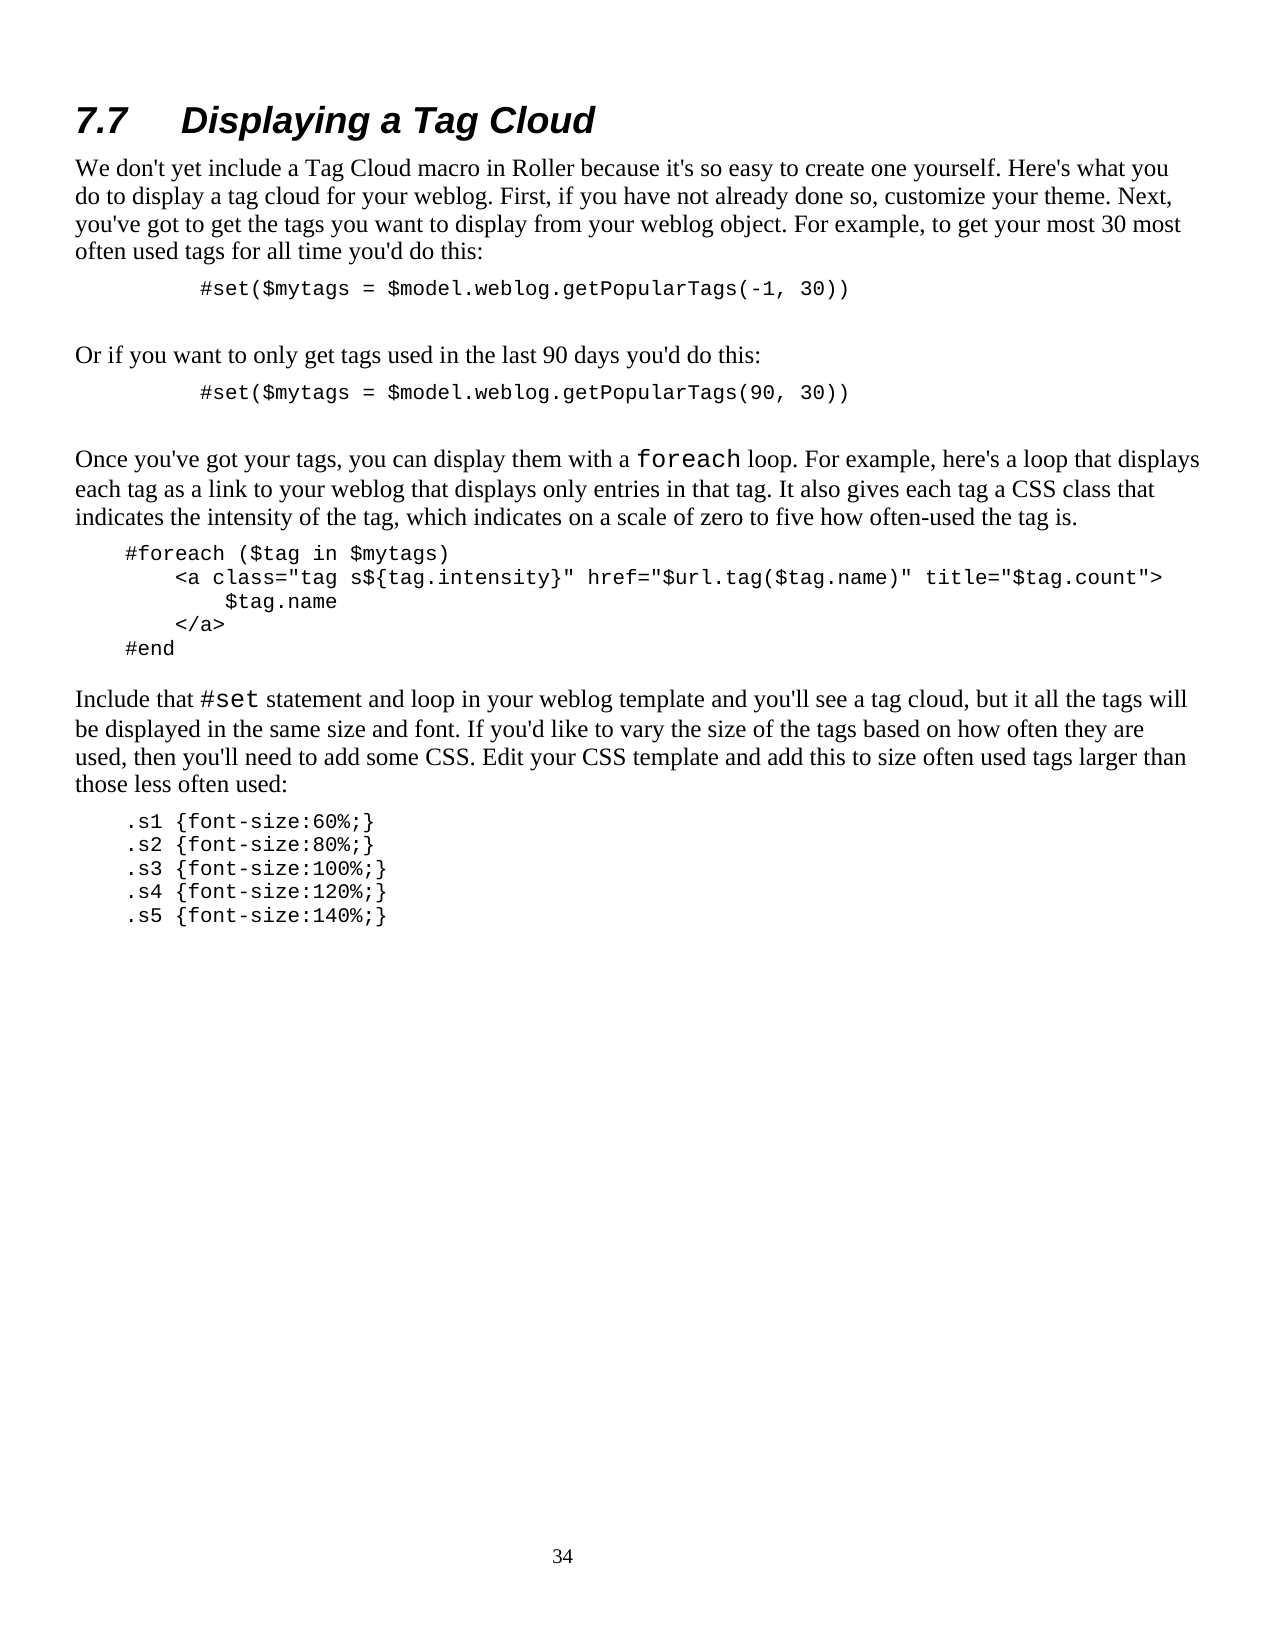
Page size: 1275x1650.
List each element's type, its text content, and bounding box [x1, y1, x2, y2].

text Or if you want to only get tags used in the last 90 days you'd do this: [75, 342, 1200, 369]
text .s4 {font-size:120%;} [75, 882, 1200, 905]
text .s1 {font-size:60%;} [75, 811, 1200, 834]
text </a> [75, 614, 1200, 638]
text #set($mytags = $model.weblog.getPopularTags(90, 30)) [75, 382, 1200, 405]
text $tag.name [75, 591, 1200, 614]
text <a class="tag s${tag.intensity}" href="$url.tag($tag.name)" title="$tag.count"> [75, 567, 1200, 591]
text .s5 {font-size:140%;} [75, 905, 1200, 929]
text #foreach ($tag in $mytags) [75, 543, 1200, 567]
text We don't yet include a Tag Cloud macro in Roller because it's so easy to create one yourself. Here's what you do to display a tag cloud for your weblog. First, if you have not already done so, customize your theme. Next, you've got to get the tags you want to display from your weblog object. For example, to get your most 30 most often used tags for all time you'd do this: [75, 154, 1200, 265]
text Once you've got your tags, you can display them with a foreach loop. For example, here's a loop that displays each tag as a link to your weblog that displays only entries in that tag. It also gives each tag a CSS class that indicates the intensity of the tag, which indicates on a scale of zero to five how often-used the tag is. [75, 446, 1200, 531]
text Include that #set statement and loop in your weblog template and you'll see a tag cloud, but it all the tags will be displayed in the same size and font. If you'd like to vary the size of the tags based on how often they are used, then you'll need to add some CSS. Edit your CSS template and add this to size often used tags larger than those less often used: [75, 685, 1200, 798]
text #set($mytags = $model.weblog.getPopularTags(-1, 30)) [75, 278, 1200, 301]
text .s3 {font-size:100%;} [75, 858, 1200, 882]
subtitle Displaying a Tag Cloud [75, 100, 1200, 142]
text #end [75, 638, 1200, 662]
text .s2 {font-size:80%;} [75, 834, 1200, 858]
